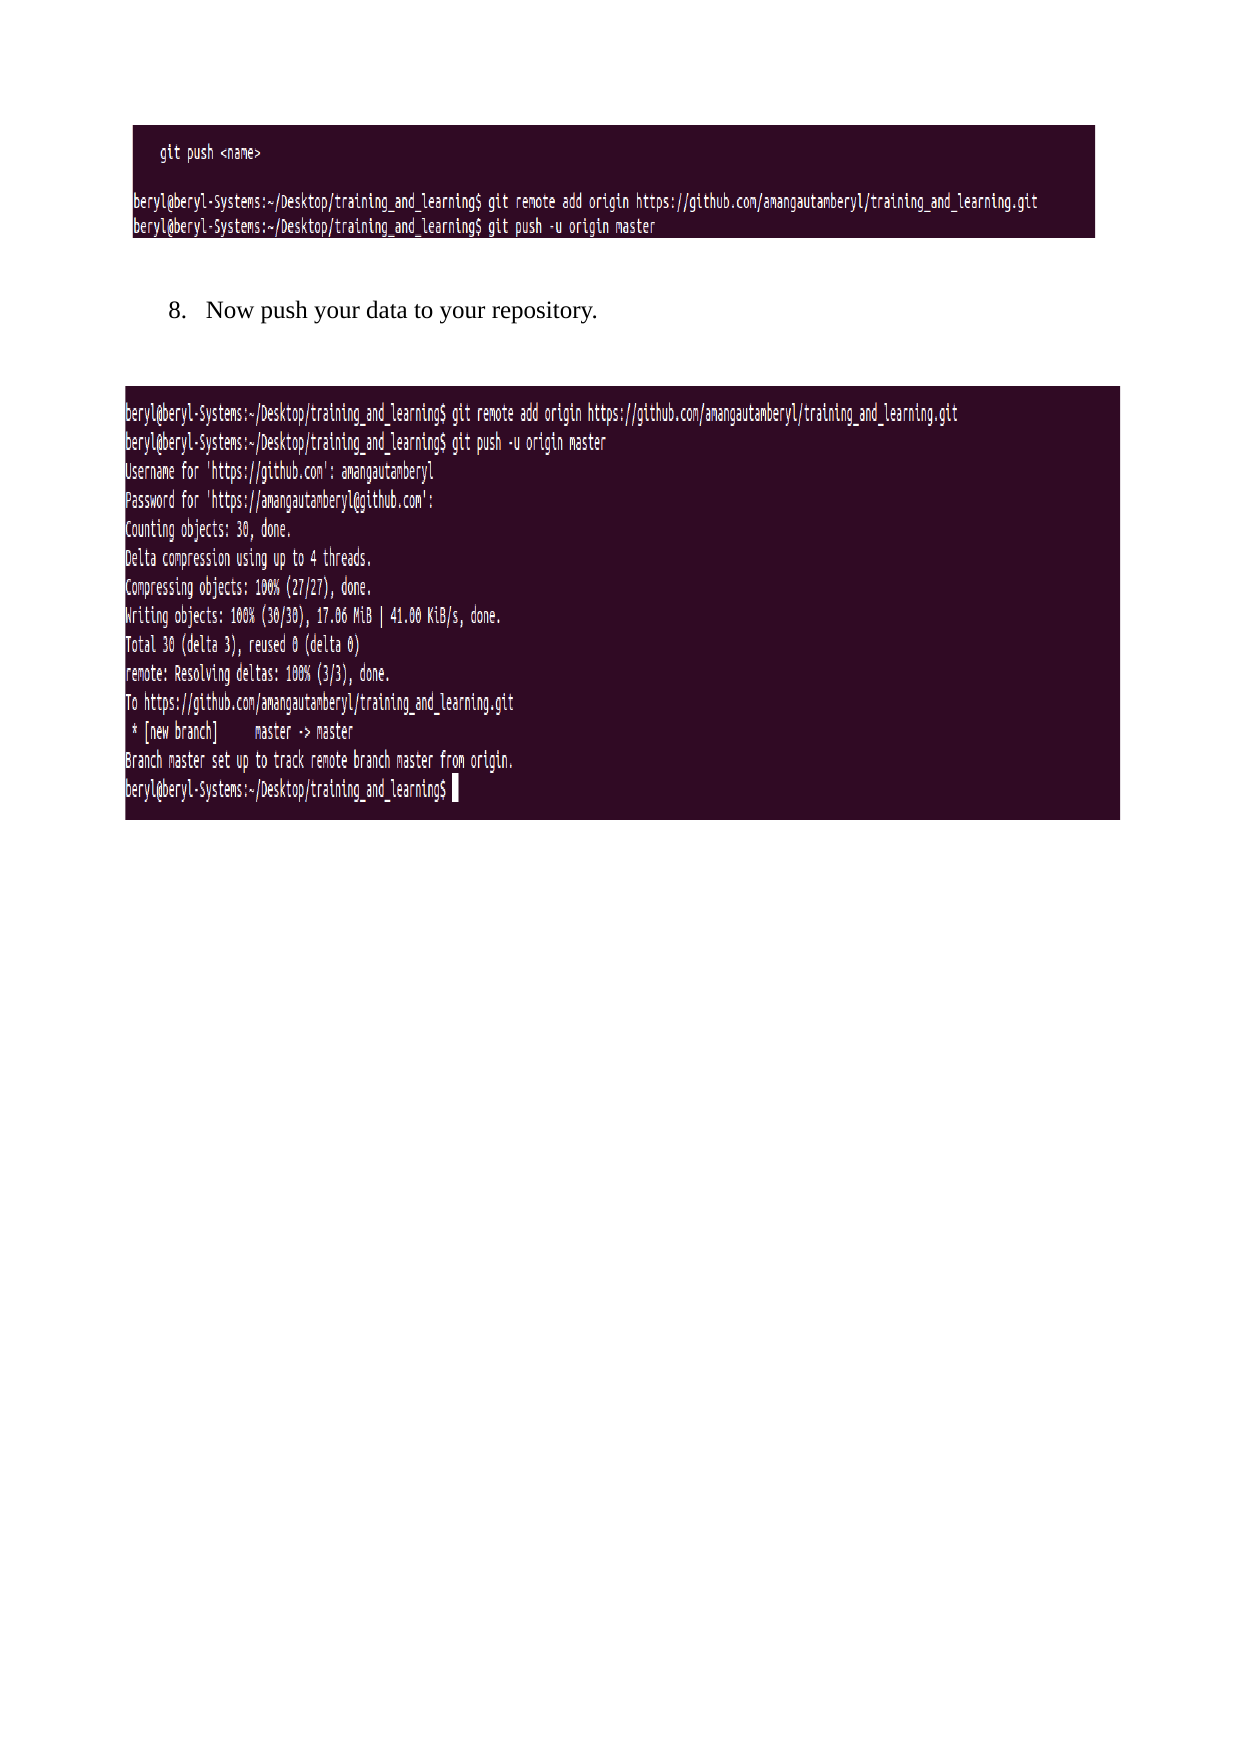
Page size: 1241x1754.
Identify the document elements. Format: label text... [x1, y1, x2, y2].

list Now push your data to your repository. [168, 295, 1122, 323]
picture [132, 193, 1096, 238]
